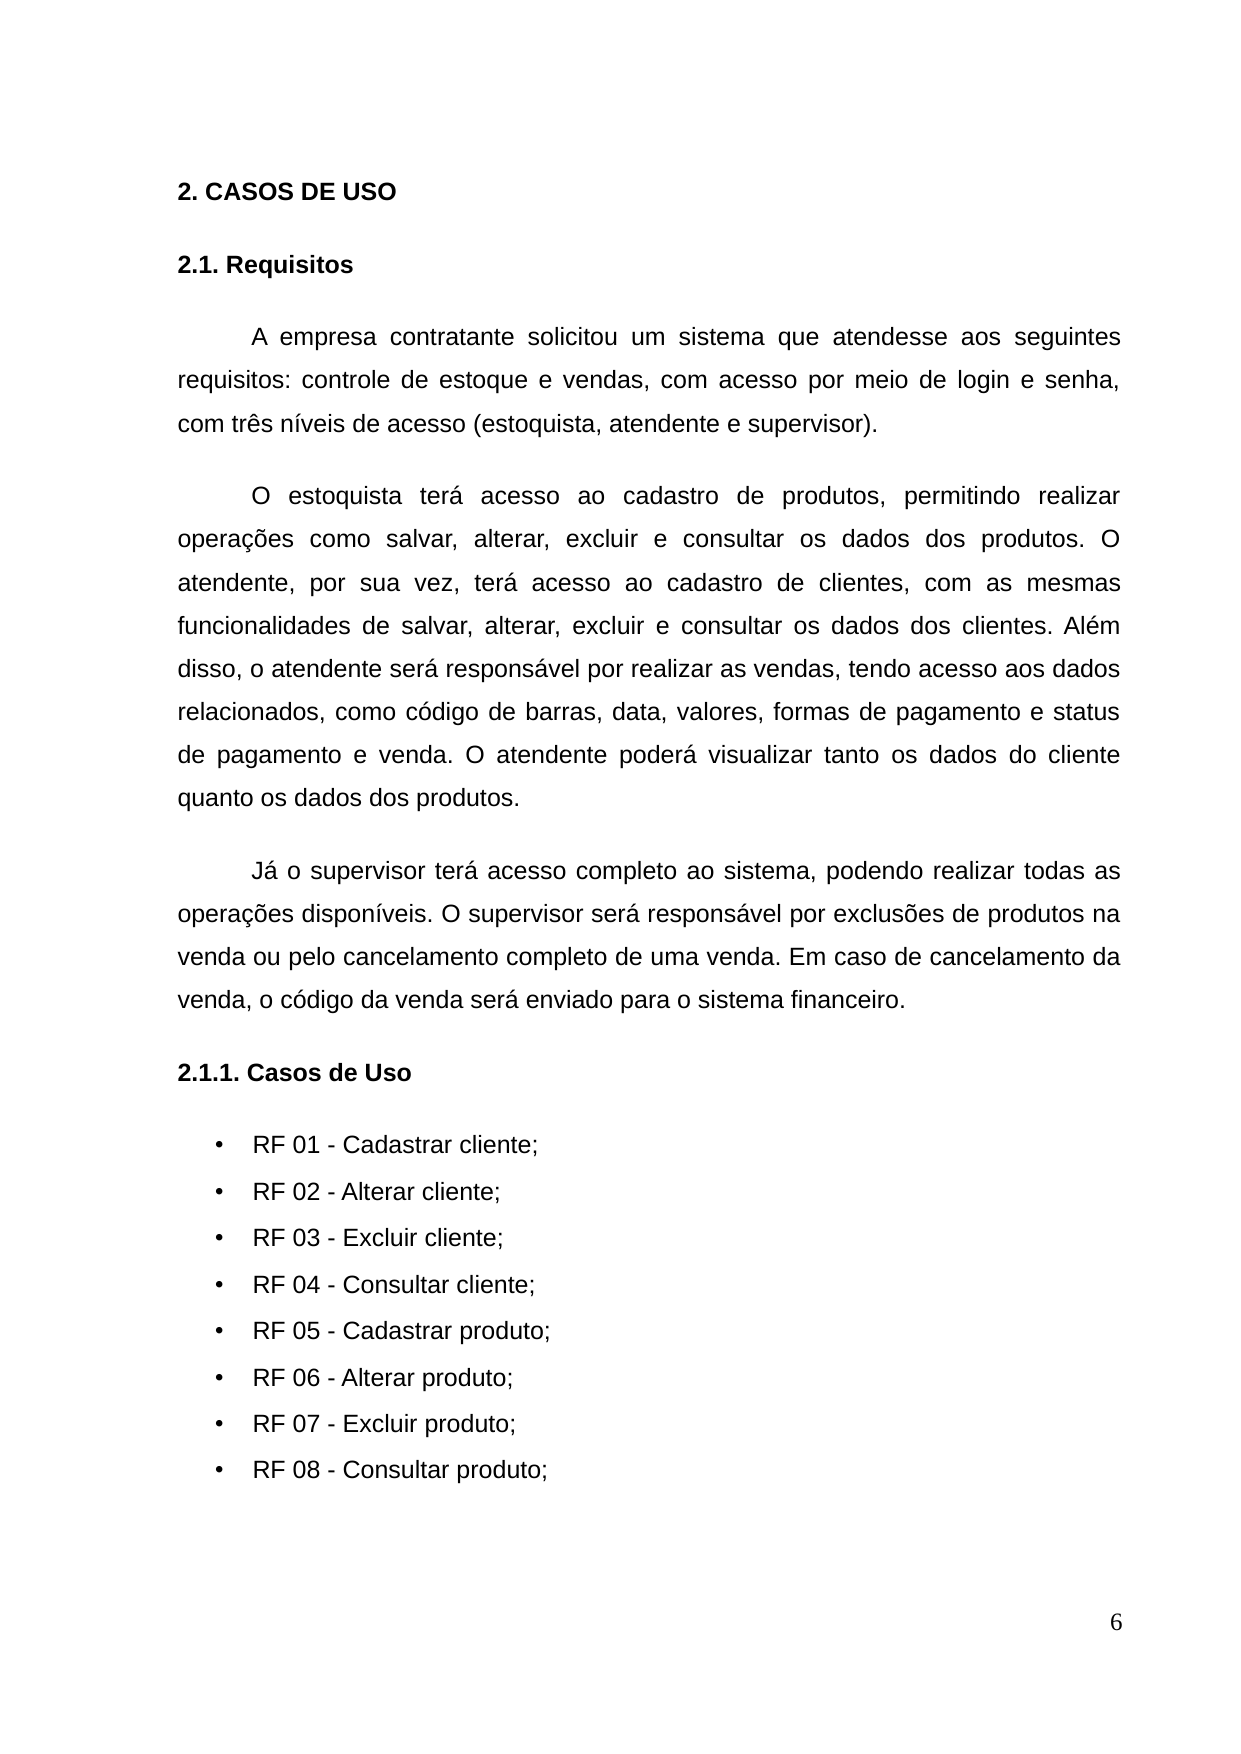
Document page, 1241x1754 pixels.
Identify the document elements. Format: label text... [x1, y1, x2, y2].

text Já o supervisor terá acesso completo ao sistema, podendo realizar todas as operações disponíveis. O supervisor será responsável por exclusões de produtos na venda ou pelo cancelamento completo de uma venda. Em caso de cancelamento da venda, o código da venda será enviado para o sistema financeiro. [177, 856, 1122, 1014]
text 2.1.1. Casos de Uso [177, 1058, 1122, 1086]
text A empresa contratante solicitou um sistema que atendesse aos seguintes requisitos: controle de estoque e vendas, com acesso por meio de login e senha, com três níveis de acesso (estoquista, atendente e supervisor). [177, 322, 1122, 437]
text 2.1. Requisitos [177, 250, 1122, 278]
text O estoquista terá acesso ao cadastro de produtos, permitindo realizar operações como salvar, alterar, excluir e consultar os dados dos produtos. O atendente, por sua vez, terá acesso ao cadastro de clientes, com as mesmas funcionalidades de salvar, alterar, excluir e consultar os dados dos clientes. Além disso, o atendente será responsável por realizar as vendas, tendo acesso aos dados relacionados, como código de barras, data, valores, formas de pagamento e status de pagamento e venda. O atendente poderá visualizar tanto os dados do cliente quanto os dados dos produtos. [177, 481, 1122, 812]
list RF 02 - Alterar cliente; [215, 1177, 1122, 1206]
list RF 03 - Excluir cliente; [215, 1223, 1122, 1252]
list RF 07 - Excluir produto; [215, 1409, 1122, 1438]
text 2. CASOS DE USO [177, 177, 1122, 206]
list RF 06 - Alterar produto; [215, 1363, 1122, 1391]
list RF 08 - Consultar produto; [215, 1456, 1122, 1484]
list RF 01 - Cadastrar cliente; [215, 1130, 1122, 1159]
list RF 05 - Cadastrar produto; [215, 1316, 1122, 1345]
list RF 04 - Consultar cliente; [215, 1270, 1122, 1298]
